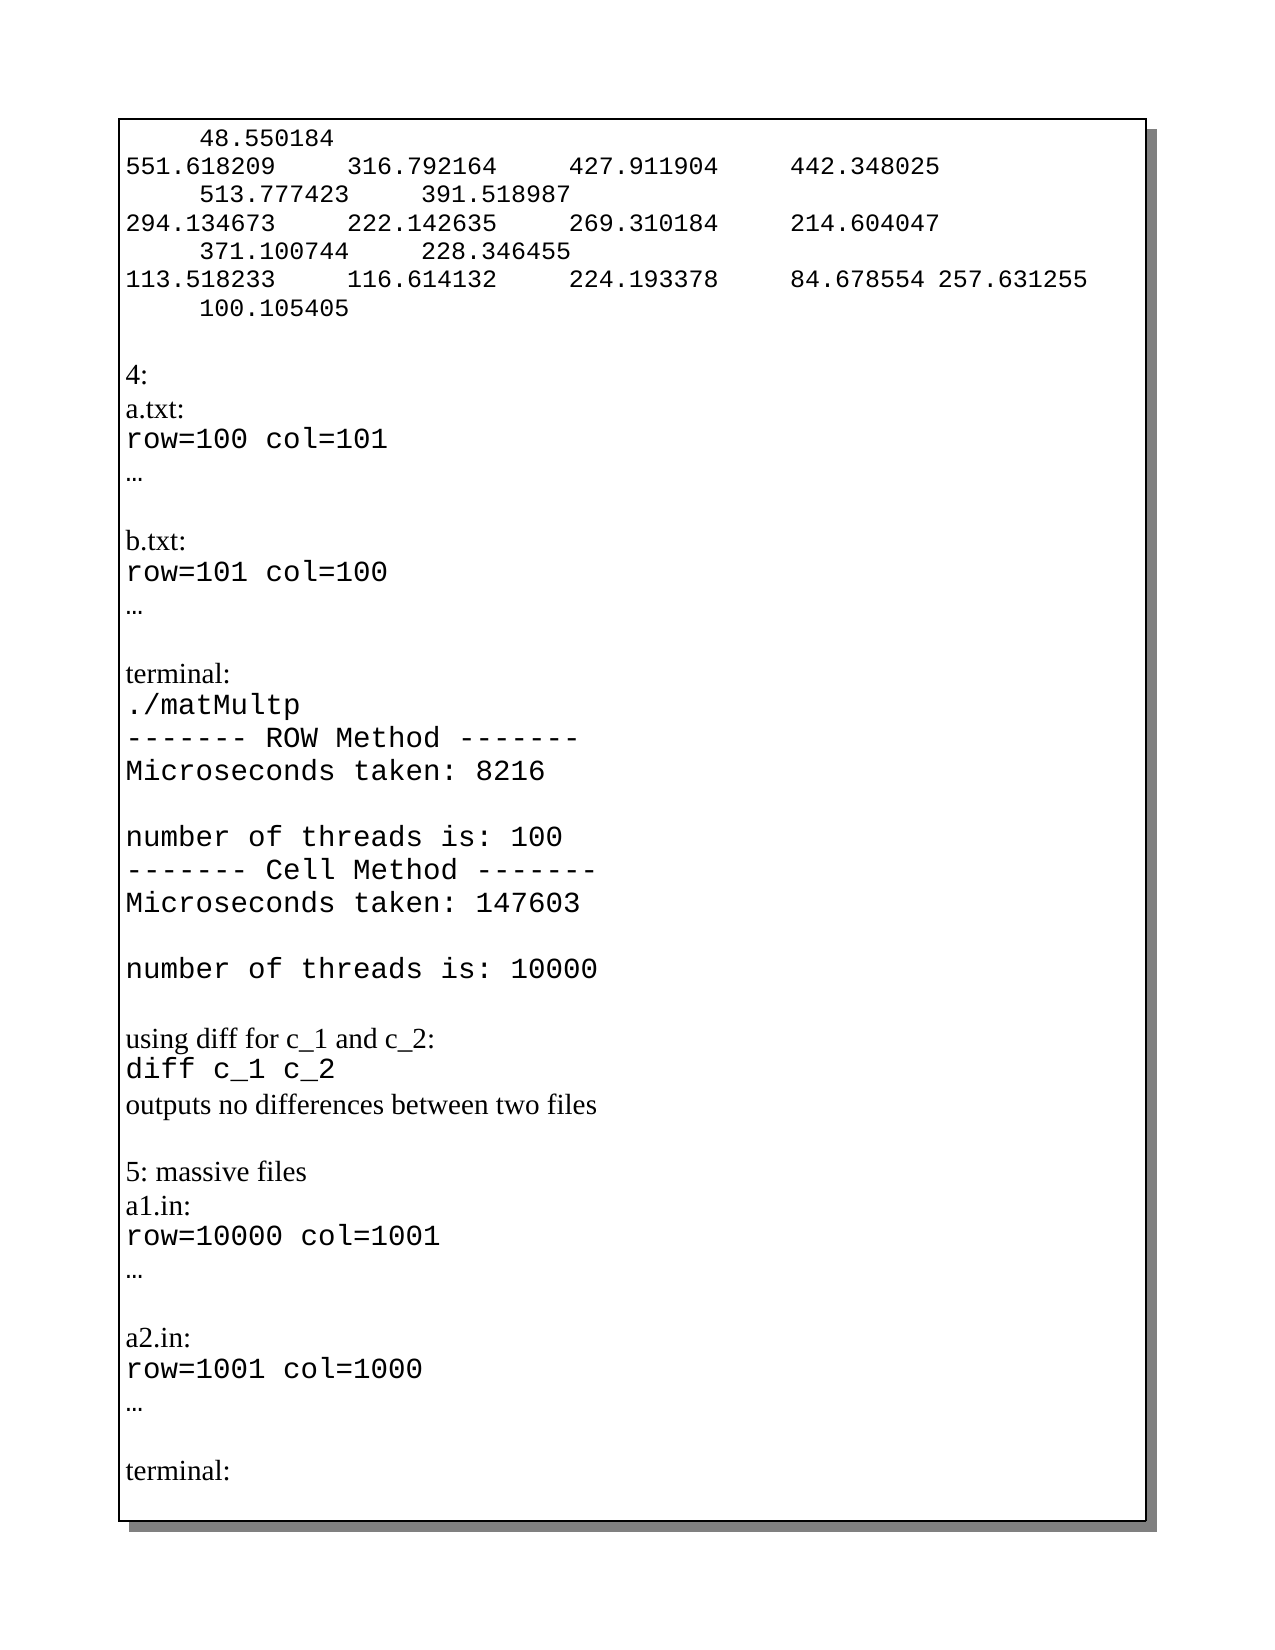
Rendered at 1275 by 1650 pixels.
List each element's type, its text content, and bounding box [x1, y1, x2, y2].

text ./matMultp [125, 690, 1139, 723]
text number of threads is: 100 [125, 822, 1139, 855]
text number of threads is: 10000 [125, 954, 1139, 987]
text ------- ROW Method ------- [125, 723, 1139, 756]
text … [125, 590, 1139, 623]
text using diff for c_1 and c_2: [125, 1021, 1139, 1054]
text 113.518233 116.614132 224.193378 84.678554 257.631255 100.105405 [125, 267, 1139, 324]
text … [125, 1254, 1139, 1287]
text terminal: [125, 656, 1139, 690]
text diff c_1 c_2 [125, 1054, 1139, 1087]
text a.txt: [125, 391, 1139, 424]
text a2.in: [125, 1321, 1139, 1354]
text terminal: [125, 1453, 1139, 1487]
text 5: massive files [125, 1154, 1139, 1188]
text 48.550184 [125, 125, 1139, 154]
text b.txt: [125, 523, 1139, 557]
text a1.in: [125, 1188, 1139, 1221]
text 4: [125, 357, 1139, 391]
text … [125, 1387, 1139, 1420]
text 294.134673 222.142635 269.310184 214.604047 371.100744 228.346455 [125, 210, 1139, 267]
text ------- Cell Method ------- [125, 855, 1139, 888]
text … [125, 457, 1139, 490]
text row=101 col=100 [125, 557, 1139, 590]
text outputs no differences between two files [125, 1087, 1139, 1121]
text row=100 col=101 [125, 424, 1139, 457]
text row=10000 col=1001 [125, 1221, 1139, 1254]
text Microseconds taken: 147603 [125, 888, 1139, 921]
text row=1001 col=1000 [125, 1354, 1139, 1387]
text 551.618209 316.792164 427.911904 442.348025 513.777423 391.518987 [125, 154, 1139, 210]
text Microseconds taken: 8216 [125, 756, 1139, 789]
